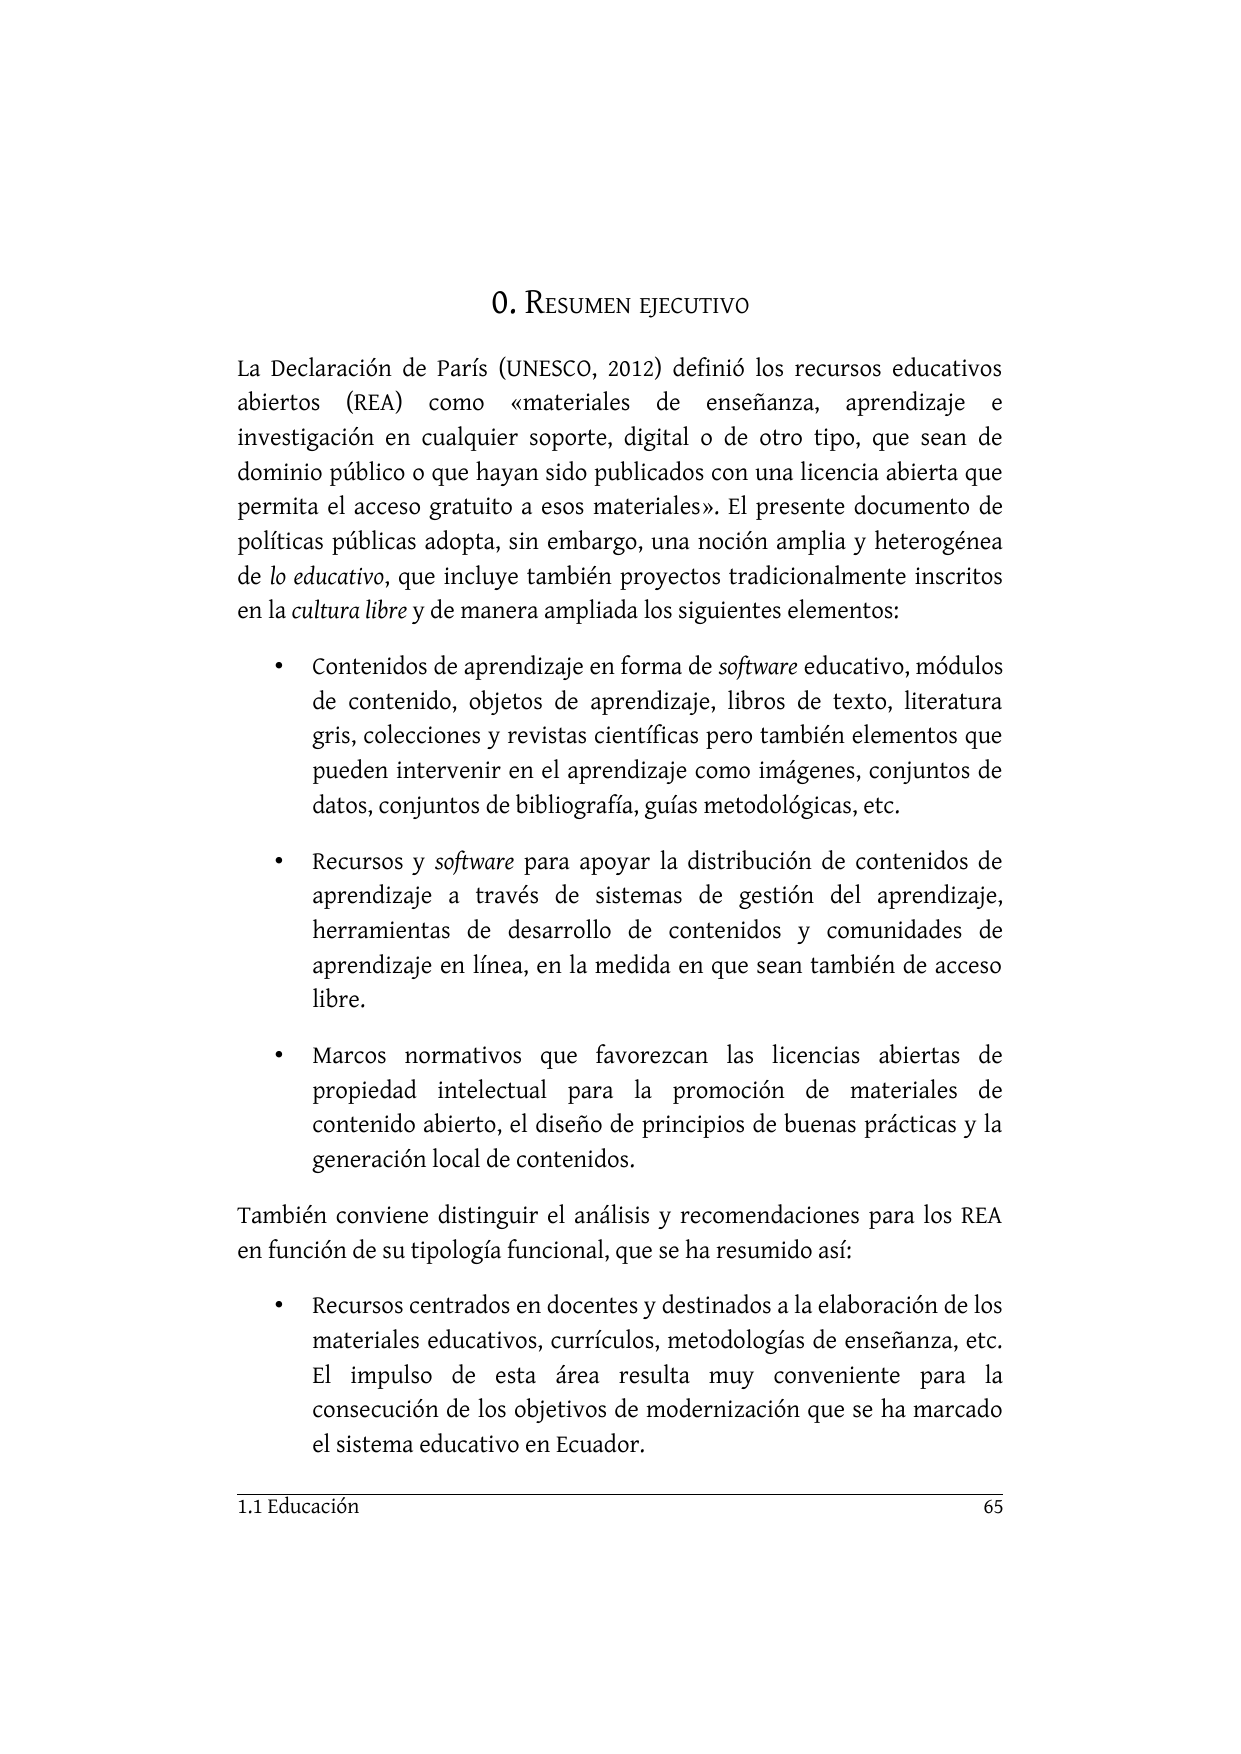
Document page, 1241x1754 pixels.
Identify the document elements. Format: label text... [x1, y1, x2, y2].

subtitle Resumen ejecutivo [282, 282, 958, 324]
text También conviene distinguir el análisis y recomendaciones para los REA en función de su tipología funcional, que se ha resumido así: [237, 1201, 1003, 1265]
list Contenidos de aprendizaje en forma de software educativo, módulos de contenido, objetos de aprendizaje, libros de texto, literatura gris, colecciones y revistas científicas pero también elementos que pueden intervenir en el aprendizaje como imágenes, conjuntos de datos, conjuntos de bibliografía, guías metodológicas, etc. [274, 653, 1003, 820]
list Recursos y software para apoyar la distribución de contenidos de aprendizaje a través de sistemas de gestión del aprendizaje, herramientas de desarrollo de contenidos y comunidades de aprendizaje en línea, en la medida en que sean también de acceso libre. [274, 847, 1003, 1015]
text La Declaración de París (UNESCO, 2012) definió los recursos educativos abiertos (REA) como «materiales de enseñanza, aprendizaje e investigación en cualquier soporte, digital o de otro tipo, que sean de dominio público o que hayan sido publicados con una licencia abierta que permita el acceso gratuito a esos materiales». El presente documento de políticas públicas adopta, sin embargo, una noción amplia y heterogénea de lo educativo, que incluye también proyectos tradicionalmente inscritos en la cultura libre y de manera ampliada los siguientes elementos: [237, 354, 1003, 626]
list Recursos centrados en docentes y destinados a la elaboración de los materiales educativos, currículos, metodologías de enseñanza, etc. El impulso de esta área resulta muy conveniente para la consecución de los objetivos de modernización que se ha marcado el sistema educativo en Ecuador. [274, 1292, 1003, 1459]
list Marcos normativos que favorezcan las licencias abiertas de propiedad intelectual para la promoción de materiales de contenido abierto, el diseño de principios de buenas prácticas y la generación local de contenidos. [274, 1042, 1003, 1175]
